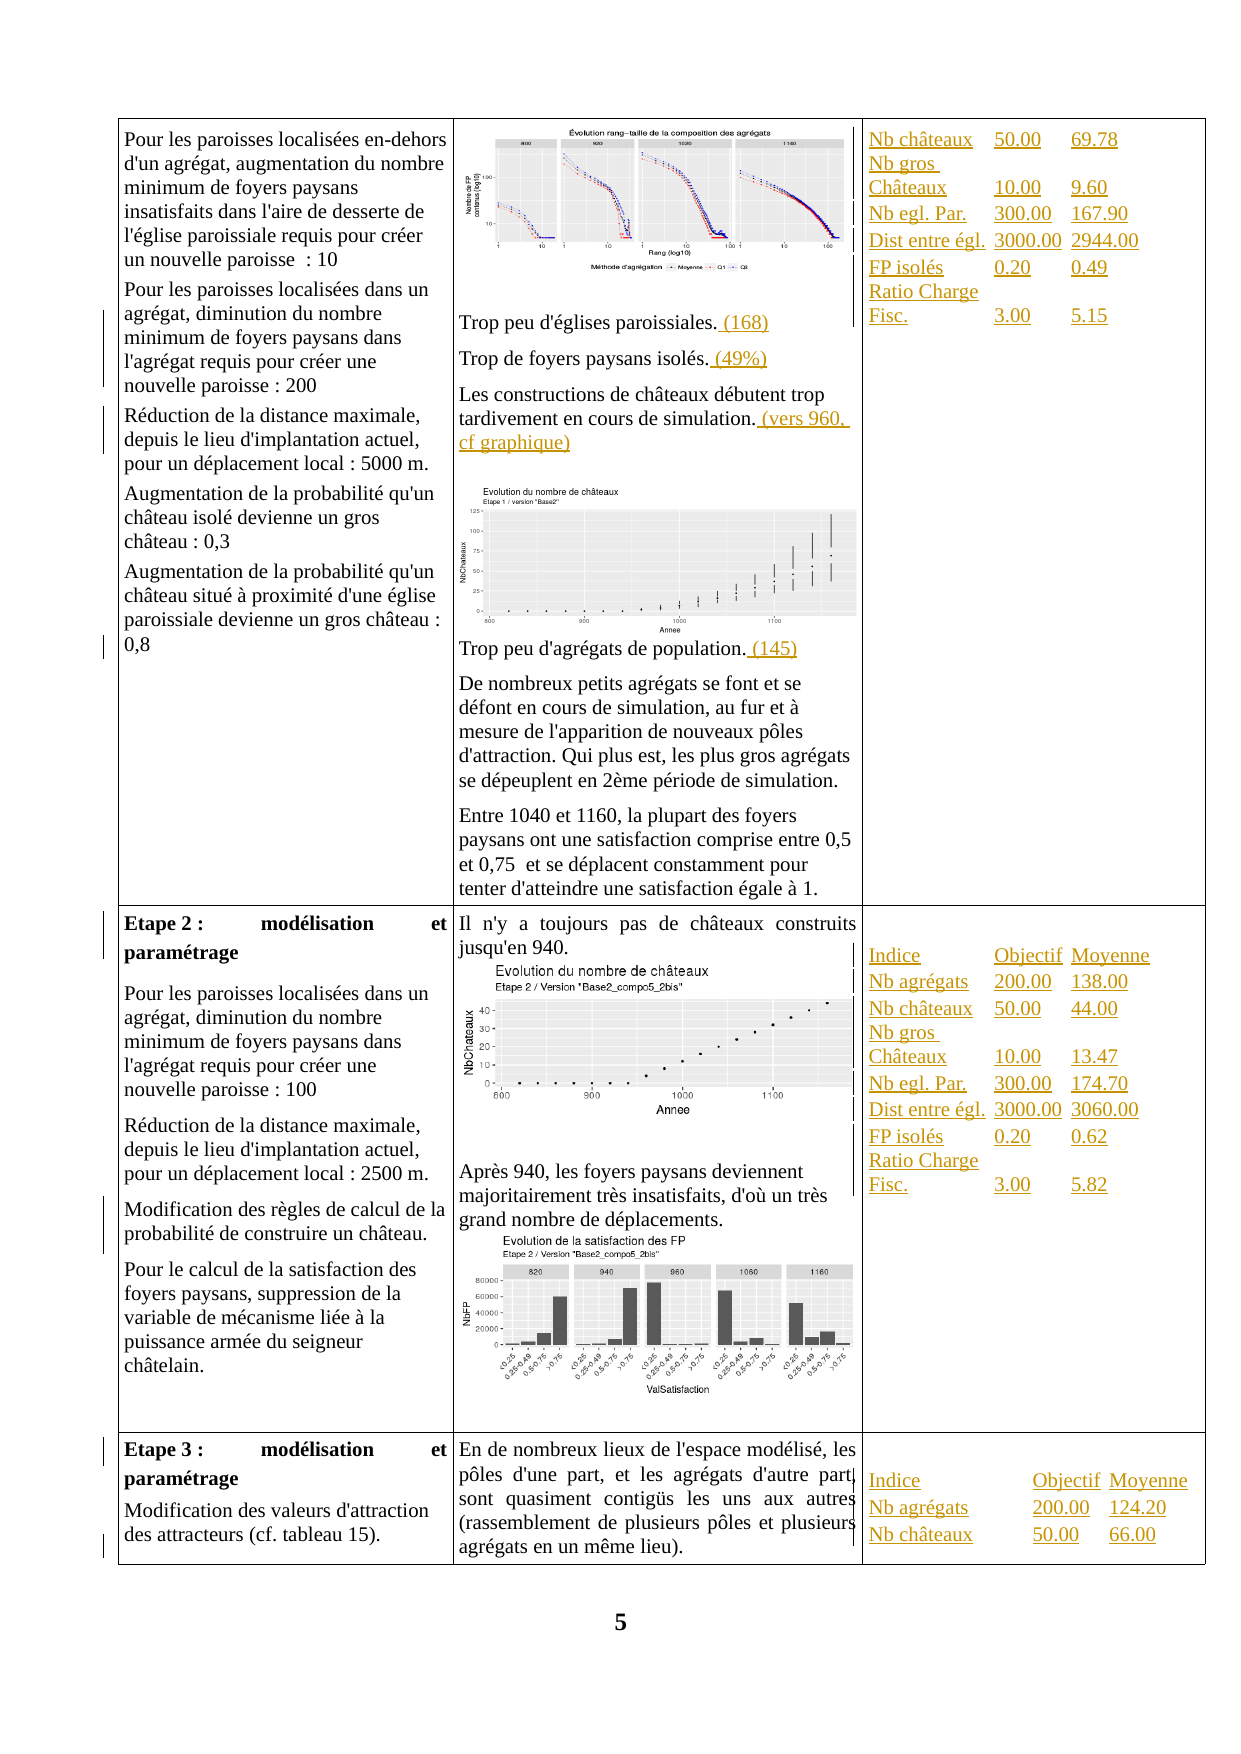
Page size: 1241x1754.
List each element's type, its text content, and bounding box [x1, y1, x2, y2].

table_cell 0.20 [991, 252, 1068, 279]
table_cell 167.90 [1068, 199, 1155, 225]
table_cell Dist entre égl. [865, 1095, 991, 1121]
table_header Objectif [991, 940, 1068, 967]
table_cell 3000.00 [991, 1095, 1068, 1121]
table_cell [863, 906, 1205, 1432]
table_cell Nb egl. Par. [865, 1068, 991, 1095]
table_cell 0.20 [991, 1121, 1068, 1148]
table_cell 300.00 [991, 199, 1068, 225]
table_cell Nb agrégats [865, 967, 991, 993]
table_cell 13.47 [1068, 1020, 1155, 1068]
table_cell En de nombreux lieux de l'espace modélisé, les pôles d'une part, et les agrégats d'autre part, sont quasiment contigüs les uns aux autres (rassemblement de plusieurs pôles et plusieurs agrégats en un même lieu). [454, 1433, 862, 1563]
table_header Indice [865, 940, 991, 967]
table_cell 3060.00 [1068, 1095, 1155, 1121]
table_cell 200.00 [1029, 1493, 1106, 1519]
table_cell Pour les paroisses localisées en-dehors d'un agrégat, augmentation du nombre minimum de foyers paysans insatisfaits dans l'aire de desserte de l'église paroissiale requis pour créer un nouvelle paroisse : 10 Pour les paroisses localisées dans un agrégat, diminution du nombre minimum de foyers paysans dans l'agrégat requis pour créer une nouvelle paroisse : 200 Réduction de la distance maximale, depuis le lieu d'implantation actuel, pour un déplacement local : 5000 m. Augmentation de la probabilité qu'un château isolé devienne un gros château : 0,3 Augmentation de la probabilité qu'un château situé à proximité d'une église paroissiale devienne un gros château : 0,8 [119, 119, 453, 905]
table_cell 138.00 [1068, 967, 1155, 993]
table_cell 50.00 [1029, 1519, 1106, 1546]
table_cell Nb châteaux [865, 993, 991, 1020]
table_cell 3000.00 [991, 225, 1068, 252]
table_cell 5.82 [1068, 1148, 1155, 1196]
table_cell FP isolés [865, 1121, 991, 1148]
table_cell Nb agrégats [865, 1493, 1029, 1519]
table_header Objectif [1029, 1466, 1106, 1492]
table_cell 50.00 [991, 993, 1068, 1020]
table_cell 200.00 [991, 967, 1068, 993]
table_cell 174.70 [1068, 1068, 1155, 1095]
table_cell 69.78 [1068, 124, 1155, 151]
picture [456, 484, 860, 636]
table_cell Après 940, les foyers paysans deviennent majoritairement très insatisfaits, d'où un très grand nombre de déplacements. [454, 1119, 862, 1432]
table_cell 2944.00 [1068, 225, 1155, 252]
table_cell Nb châteaux [865, 124, 991, 151]
table_cell [863, 119, 1205, 905]
table_cell [863, 1433, 1205, 1563]
picture [463, 123, 852, 274]
table_cell 10.00 [991, 151, 1068, 199]
table_cell Trop peu d'églises paroissiales. (168) Trop de foyers paysans isolés. (49%) Les constructions de châteaux débutent trop tardivement en cours de simulation. (vers 960, cf graphique) Trop peu d'agrégats de population. (145) De nombreux petits agrégats se font et se défont en cours de simulation, au fur et à mesure de l'apparition de nouveaux pôles d'attraction. Qui plus est, les plus gros agrégats se dépeuplent en 2ème période de simulation. Entre 1040 et 1160, la plupart des foyers paysans ont une satisfaction comprise entre 0,5 et 0,75 et se déplacent constamment pour tenter d'atteindre une satisfaction égale à 1. [454, 119, 862, 905]
table_cell 3.00 [991, 1148, 1068, 1196]
table_cell 124.20 [1106, 1493, 1193, 1519]
table_cell 300.00 [991, 1068, 1068, 1095]
table_cell 9.60 [1068, 151, 1155, 199]
table_cell 66.00 [1106, 1519, 1193, 1546]
table_cell Nb gros Châteaux [865, 151, 991, 199]
table_header Indice [865, 1466, 1029, 1492]
table_cell Il n'y a toujours pas de châteaux construits jusqu'en 940. [454, 906, 862, 1118]
table_cell 44.00 [1068, 993, 1155, 1020]
table_cell 5.15 [1068, 279, 1155, 327]
table_cell Etape 3 : modélisation et paramétrage Modification des valeurs d'attraction des attracteurs (cf. tableau 15). [119, 1433, 453, 1563]
table_cell FP isolés [865, 252, 991, 279]
table_cell 10.00 [991, 1020, 1068, 1068]
table_cell 50.00 [991, 124, 1068, 151]
table_cell Nb châteaux [865, 1519, 1029, 1546]
picture [458, 959, 857, 1119]
table_cell 0.49 [1068, 252, 1155, 279]
table_header Moyenne [1106, 1466, 1193, 1492]
table_cell Nb egl. Par. [865, 199, 991, 225]
table_cell Nb gros Châteaux [865, 1020, 991, 1068]
table_cell 0.62 [1068, 1121, 1155, 1148]
table_header Moyenne [1068, 940, 1155, 967]
table_cell Etape 2 : modélisation et paramétrage Pour les paroisses localisées dans un agrégat, diminution du nombre minimum de foyers paysans dans l'agrégat requis pour créer une nouvelle paroisse : 100 Réduction de la distance maximale, depuis le lieu d'implantation actuel, pour un déplacement local : 2500 m. Modification des règles de calcul de la probabilité de construire un château. Pour le calcul de la satisfaction des foyers paysans, suppression de la variable de mécanisme liée à la puissance armée du seigneur châtelain. [119, 906, 453, 1432]
table_cell 3.00 [991, 279, 1068, 327]
table_cell Dist entre égl. [865, 225, 991, 252]
table_cell Ratio Charge Fisc. [865, 1148, 991, 1196]
picture [458, 1231, 857, 1397]
table_cell Ratio Charge Fisc. [865, 279, 991, 327]
